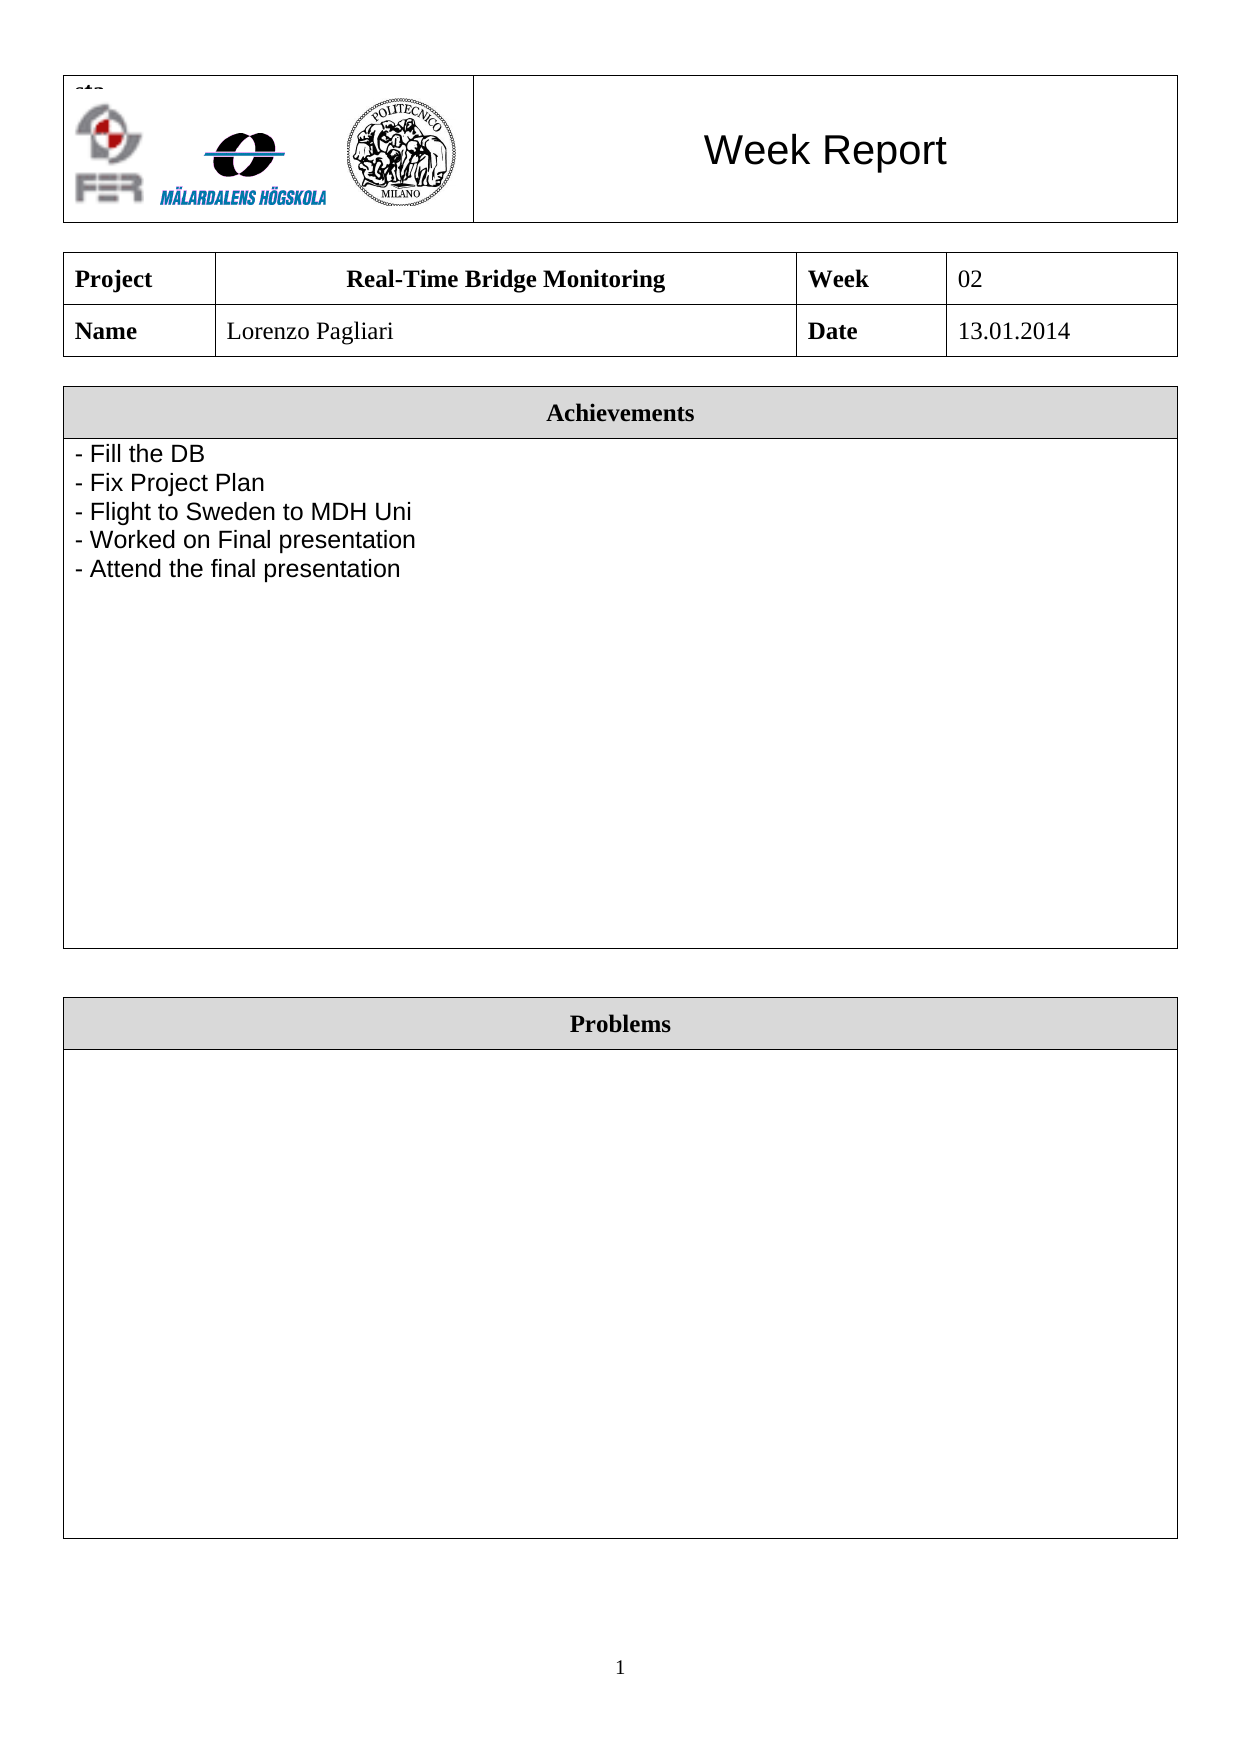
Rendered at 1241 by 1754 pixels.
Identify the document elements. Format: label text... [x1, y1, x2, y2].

table_cell Real-Time Bridge Monitoring [216, 253, 796, 304]
table_cell Lorenzo Pagliari [216, 305, 796, 356]
table_cell [946, 223, 1177, 252]
table_cell [215, 223, 712, 252]
table_cell Name [64, 305, 215, 356]
table_cell [63, 223, 215, 252]
table_cell Date [797, 305, 946, 356]
table_header Week Report [474, 76, 1177, 222]
table_cell [712, 223, 946, 252]
picture [347, 98, 457, 206]
table_cell Week [797, 253, 946, 304]
table_cell - Fill the DB - Fix Project Plan - Flight to Sweden to MDH Uni - Worked on Final presentation - Attend the final presentation [64, 439, 1177, 948]
table_cell Project [64, 253, 215, 304]
picture [74, 90, 144, 217]
picture [160, 133, 326, 205]
table_header sta [64, 76, 473, 222]
table_cell Achievements [64, 387, 1177, 438]
table_cell [64, 1050, 1177, 1537]
table_cell [63, 357, 1177, 386]
table_header Problems [64, 998, 1177, 1049]
table_cell 02 [947, 253, 1177, 304]
table_cell 13.01.2014 [947, 305, 1177, 356]
